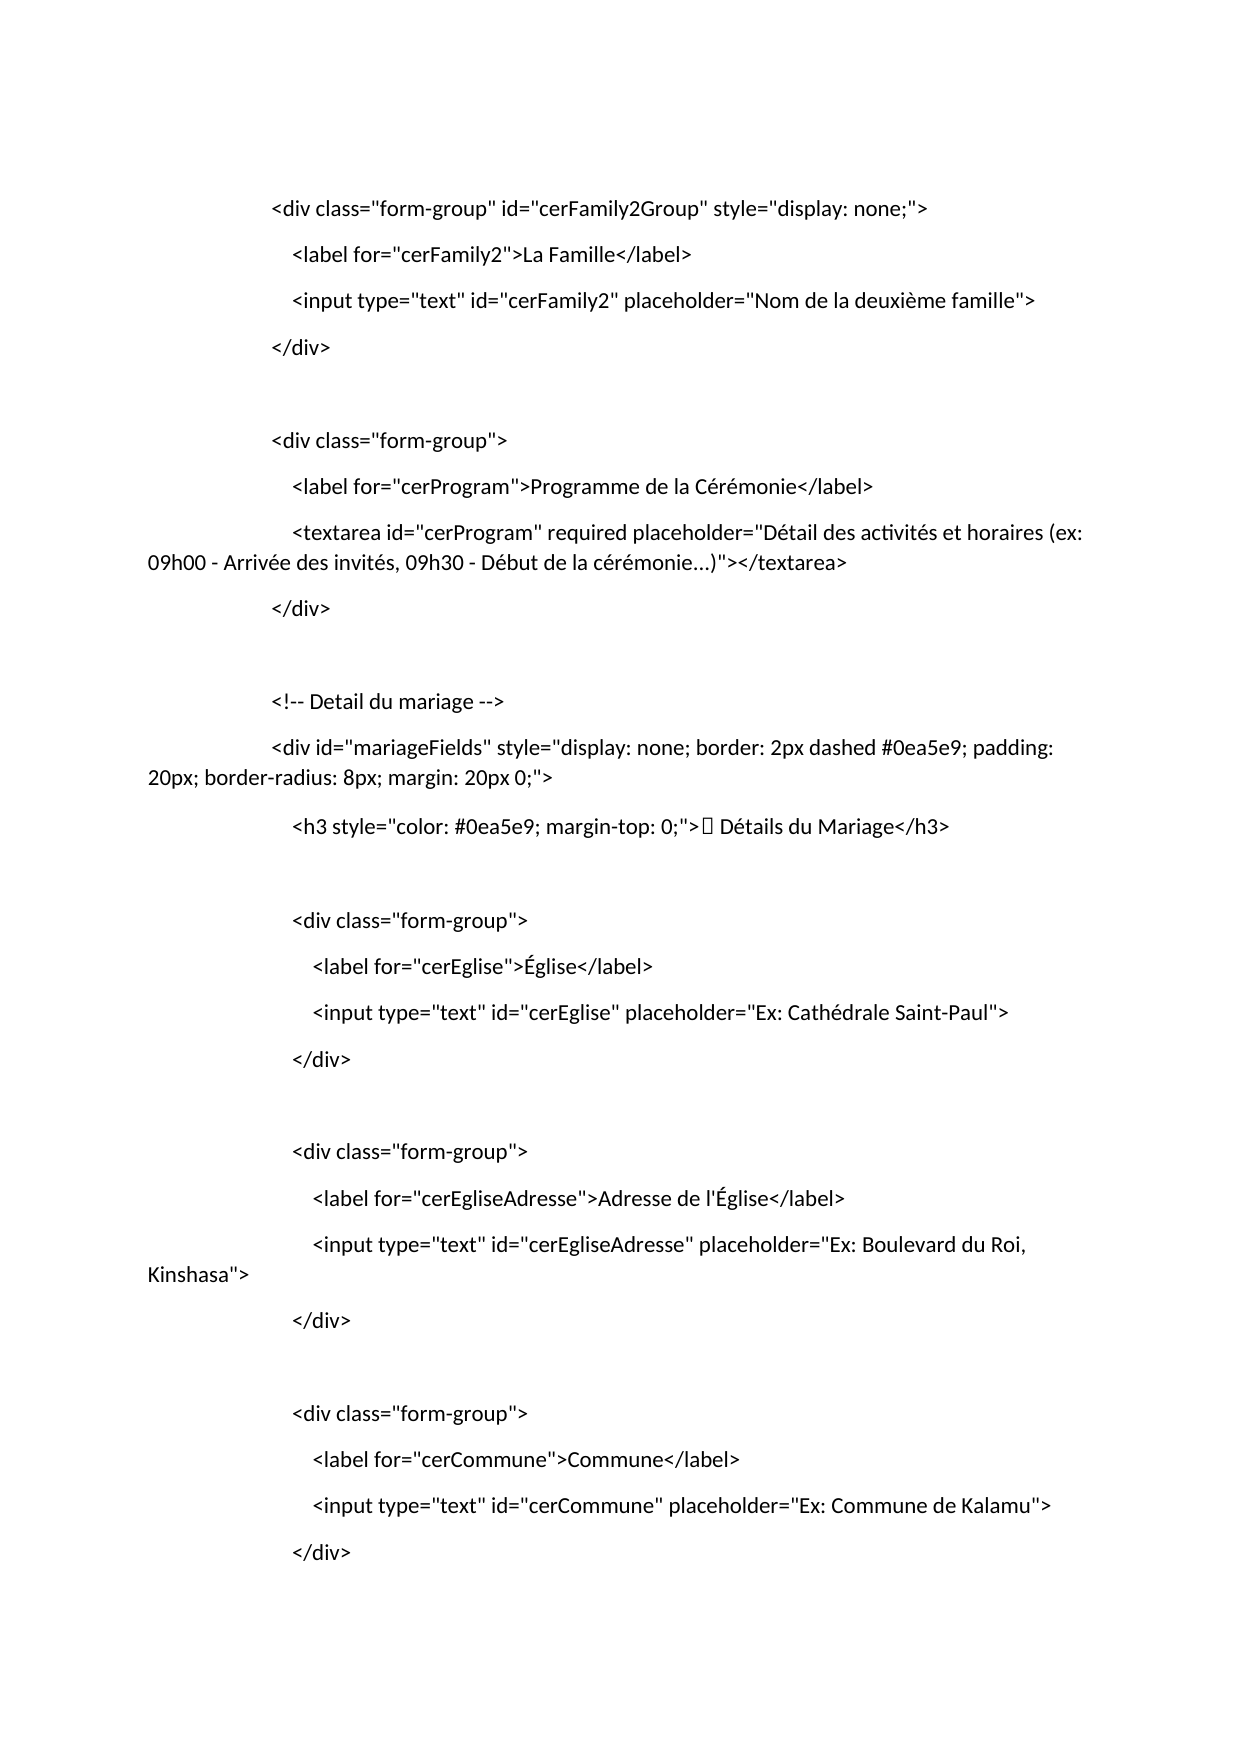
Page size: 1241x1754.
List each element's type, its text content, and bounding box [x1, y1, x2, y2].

text <input type="text" id="cerCommune" placeholder="Ex: Commune de Kalamu"> [148, 1492, 1093, 1520]
text <label for="cerEgliseAdresse">Adresse de l'Église</label> [148, 1184, 1093, 1212]
text </div> [148, 333, 1093, 361]
text <div class="form-group"> [148, 906, 1093, 934]
text <div class="form-group"> [148, 1137, 1093, 1166]
text </div> [148, 594, 1093, 622]
text <div id="mariageFields" style="display: none; border: 2px dashed #0ea5e9; padding: 20px; border-radius: 8px; margin: 20px 0;"> [148, 733, 1093, 791]
text <!-- Detail du mariage --> [148, 687, 1093, 715]
text <input type="text" id="cerEgliseAdresse" placeholder="Ex: Boulevard du Roi, Kinshasa"> [148, 1230, 1093, 1288]
text <label for="cerCommune">Commune</label> [148, 1445, 1093, 1473]
text </div> [148, 1538, 1093, 1566]
text </div> [148, 1045, 1093, 1073]
text <div class="form-group"> [148, 1399, 1093, 1427]
text <input type="text" id="cerFamily2" placeholder="Nom de la deuxième famille"> [148, 287, 1093, 315]
text </div> [148, 1306, 1093, 1334]
text <div class="form-group" id="cerFamily2Group" style="display: none;"> [148, 194, 1093, 222]
text <label for="cerFamily2">La Famille</label> [148, 240, 1093, 268]
text <textarea id="cerProgram" required placeholder="Détail des activités et horaires (ex: 09h00 - Arrivée des invités, 09h30 - Début de la cérémonie...)"></textarea> [148, 518, 1093, 576]
text <div class="form-group"> [148, 426, 1093, 454]
text <input type="text" id="cerEglise" placeholder="Ex: Cathédrale Saint-Paul"> [148, 998, 1093, 1026]
text <h3 style="color: #0ea5e9; margin-top: 0;">📍 Détails du Mariage</h3> [148, 809, 1093, 841]
text <label for="cerEglise">Église</label> [148, 952, 1093, 980]
text <label for="cerProgram">Programme de la Cérémonie</label> [148, 472, 1093, 500]
